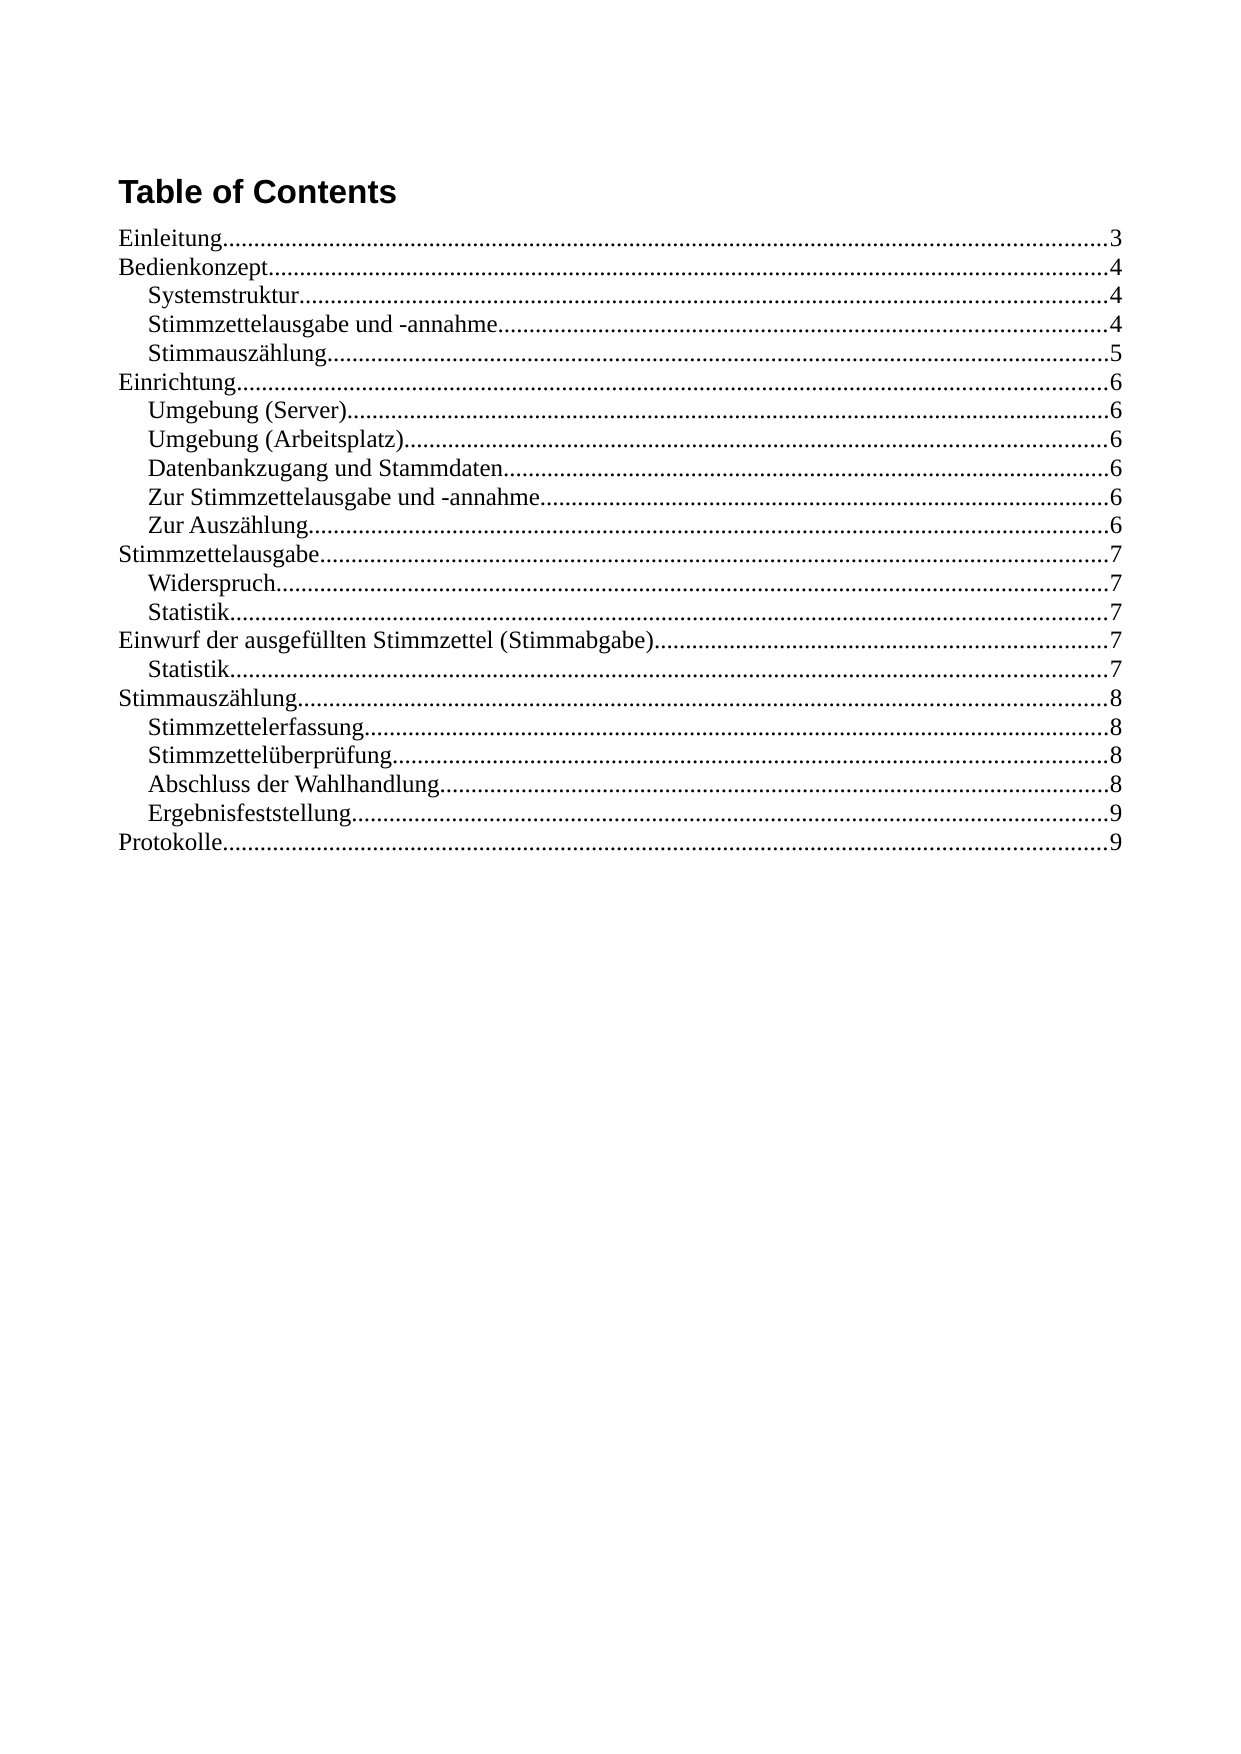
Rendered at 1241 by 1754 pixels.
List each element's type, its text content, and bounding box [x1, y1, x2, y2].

text Zur Auszählung 6 [148, 510, 1122, 539]
text Statistik 7 [148, 597, 1122, 625]
text Stimmauszählung 5 [148, 338, 1122, 367]
text Einwurf der ausgefüllten Stimmzettel (Stimmabgabe) 7 [118, 625, 1122, 654]
text Bedienkonzept 4 [118, 252, 1122, 280]
text Einleitung 3 [118, 223, 1122, 252]
text Umgebung (Arbeitsplatz) 6 [148, 424, 1122, 453]
text Protokolle 9 [118, 827, 1122, 855]
text Statistik 7 [148, 654, 1122, 683]
text Stimmzettelausgabe 7 [118, 539, 1122, 568]
text Umgebung (Server) 6 [148, 395, 1122, 424]
text Abschluss der Wahlhandlung 8 [148, 769, 1122, 798]
text Widerspruch 7 [148, 568, 1122, 597]
text Einrichtung 6 [118, 367, 1122, 395]
text Zur Stimmzettelausgabe und -annahme 6 [148, 482, 1122, 510]
text Stimmzettelausgabe und -annahme 4 [148, 309, 1122, 338]
subtitle Table of Contents [118, 172, 1122, 210]
text Stimmzettelerfassung 8 [148, 712, 1122, 740]
text Ergebnisfeststellung 9 [148, 798, 1122, 827]
text Systemstruktur 4 [148, 280, 1122, 309]
text Datenbankzugang und Stammdaten 6 [148, 453, 1122, 482]
text Stimmzettelüberprüfung 8 [148, 740, 1122, 769]
text Stimmauszählung 8 [118, 683, 1122, 712]
